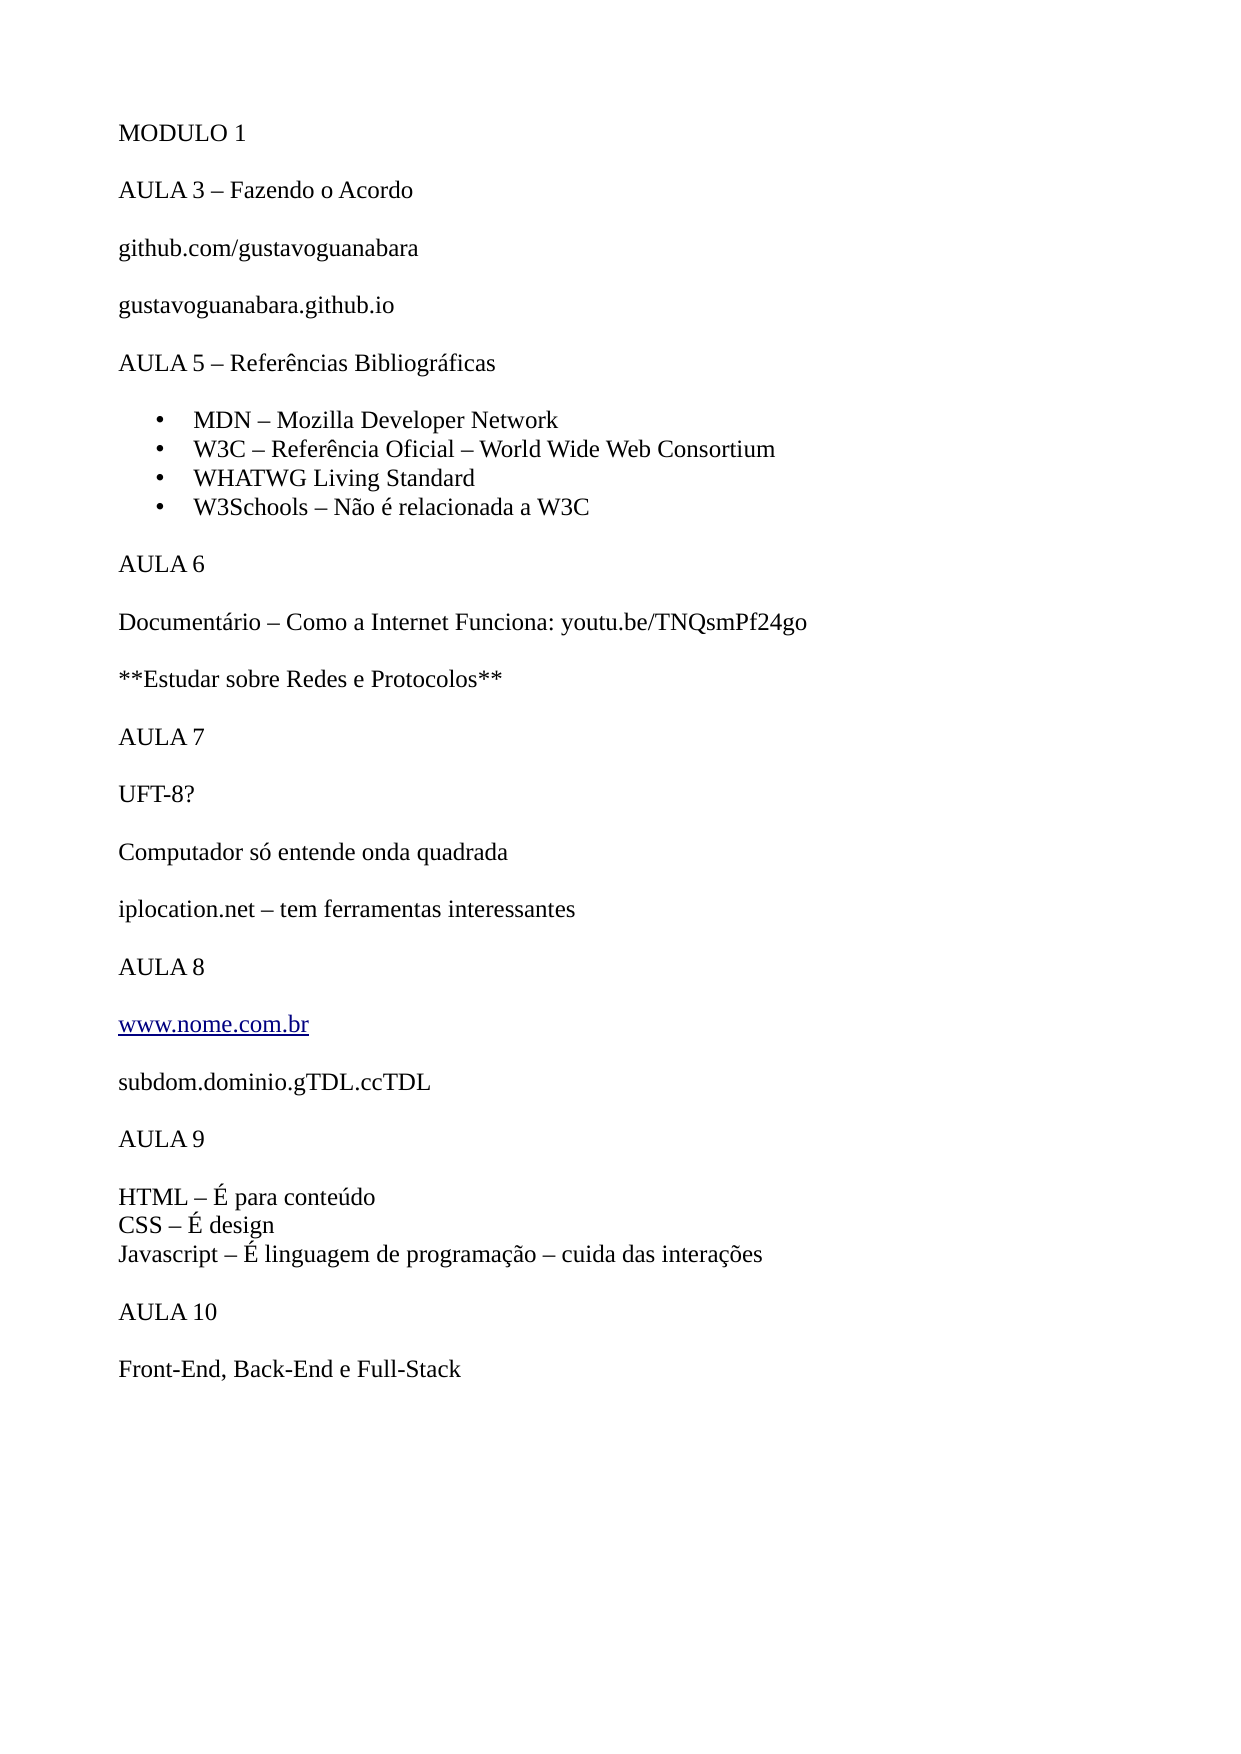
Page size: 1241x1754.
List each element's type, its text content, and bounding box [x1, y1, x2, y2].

text UFT-8? [118, 779, 1122, 808]
text subdom.dominio.gTDL.ccTDL [118, 1067, 1122, 1096]
list WHATWG Living Standard [156, 463, 1122, 492]
text AULA 5 – Referências Bibliográficas [118, 348, 1122, 377]
text www.nome.com.br [118, 1009, 1122, 1038]
text Documentário – Como a Internet Funciona: youtu.be/TNQsmPf24go [118, 607, 1122, 636]
text Front-End, Back-End e Full-Stack [118, 1354, 1122, 1383]
text iplocation.net – tem ferramentas interessantes [118, 894, 1122, 923]
text AULA 8 [118, 952, 1122, 981]
text CSS – É design [118, 1211, 1122, 1239]
text Javascript – É linguagem de programação – cuida das interações [118, 1239, 1122, 1268]
list W3C – Referência Oficial – World Wide Web Consortium [156, 434, 1122, 463]
text MODULO 1 [118, 118, 1122, 147]
list W3Schools – Não é relacionada a W3C [156, 492, 1122, 521]
text **Estudar sobre Redes e Protocolos** [118, 664, 1122, 693]
list MDN – Mozilla Developer Network [156, 406, 1122, 434]
text Computador só entende onda quadrada [118, 837, 1122, 866]
text gustavoguanabara.github.io [118, 291, 1122, 319]
text AULA 9 [118, 1124, 1122, 1153]
text github.com/gustavoguanabara [118, 233, 1122, 262]
text AULA 10 [118, 1297, 1122, 1326]
text AULA 3 – Fazendo o Acordo [118, 176, 1122, 204]
text AULA 6 [118, 549, 1122, 578]
text HTML – É para conteúdo [118, 1182, 1122, 1211]
text AULA 7 [118, 722, 1122, 751]
